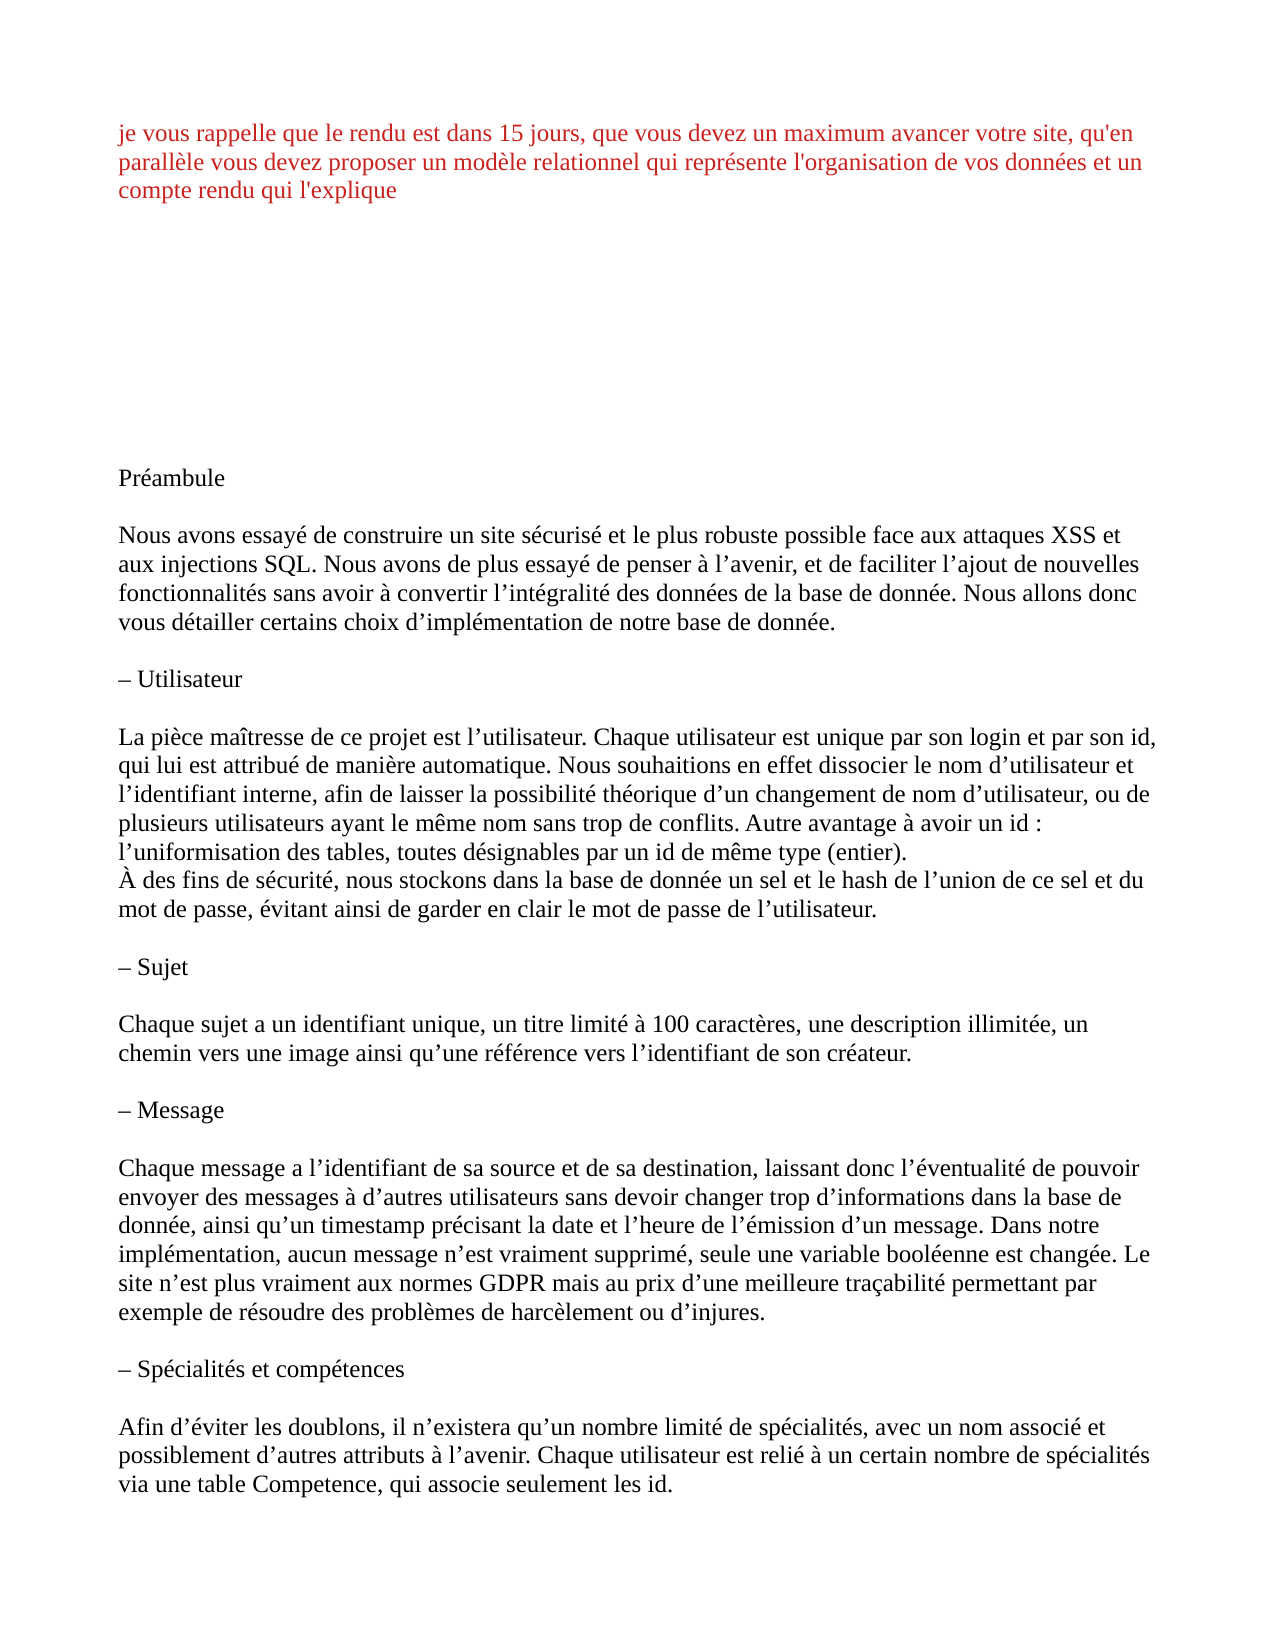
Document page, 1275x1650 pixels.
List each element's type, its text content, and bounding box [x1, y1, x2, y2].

text Afin d’éviter les doublons, il n’existera qu’un nombre limité de spécialités, avec un nom associé et possiblement d’autres attributs à l’avenir. Chaque utilisateur est relié à un certain nombre de spécialités via une table Competence, qui associe seulement les id. [118, 1412, 1157, 1498]
text Préambule [118, 463, 1157, 492]
text À des fins de sécurité, nous stockons dans la base de donnée un sel et le hash de l’union de ce sel et du mot de passe, évitant ainsi de garder en clair le mot de passe de l’utilisateur. [118, 866, 1157, 923]
text – Message [118, 1096, 1157, 1124]
text – Utilisateur [118, 664, 1157, 693]
text – Spécialités et compétences [118, 1354, 1157, 1383]
text Chaque sujet a un identifiant unique, un titre limité à 100 caractères, une description illimitée, un chemin vers une image ainsi qu’une référence vers l’identifiant de son créateur. [118, 1009, 1157, 1067]
text Chaque message a l’identifiant de sa source et de sa destination, laissant donc l’éventualité de pouvoir envoyer des messages à d’autres utilisateurs sans devoir changer trop d’informations dans la base de donnée, ainsi qu’un timestamp précisant la date et l’heure de l’émission d’un message. Dans notre implémentation, aucun message n’est vraiment supprimé, seule une variable booléenne est changée. Le site n’est plus vraiment aux normes GDPR mais au prix d’une meilleure traçabilité permettant par exemple de résoudre des problèmes de harcèlement ou d’injures. [118, 1153, 1157, 1326]
text – Sujet [118, 952, 1157, 981]
text La pièce maîtresse de ce projet est l’utilisateur. Chaque utilisateur est unique par son login et par son id, qui lui est attribué de manière automatique. Nous souhaitions en effet dissocier le nom d’utilisateur et l’identifiant interne, afin de laisser la possibilité théorique d’un changement de nom d’utilisateur, ou de plusieurs utilisateurs ayant le même nom sans trop de conflits. Autre avantage à avoir un id : l’uniformisation des tables, toutes désignables par un id de même type (entier). [118, 722, 1157, 866]
text Nous avons essayé de construire un site sécurisé et le plus robuste possible face aux attaques XSS et aux injections SQL. Nous avons de plus essayé de penser à l’avenir, et de faciliter l’ajout de nouvelles fonctionnalités sans avoir à convertir l’intégralité des données de la base de donnée. Nous allons donc vous détailler certains choix d’implémentation de notre base de donnée. [118, 521, 1157, 636]
text je vous rappelle que le rendu est dans 15 jours, que vous devez un maximum avancer votre site, qu'en parallèle vous devez proposer un modèle relationnel qui représente l'organisation de vos données et un compte rendu qui l'explique [118, 118, 1157, 204]
